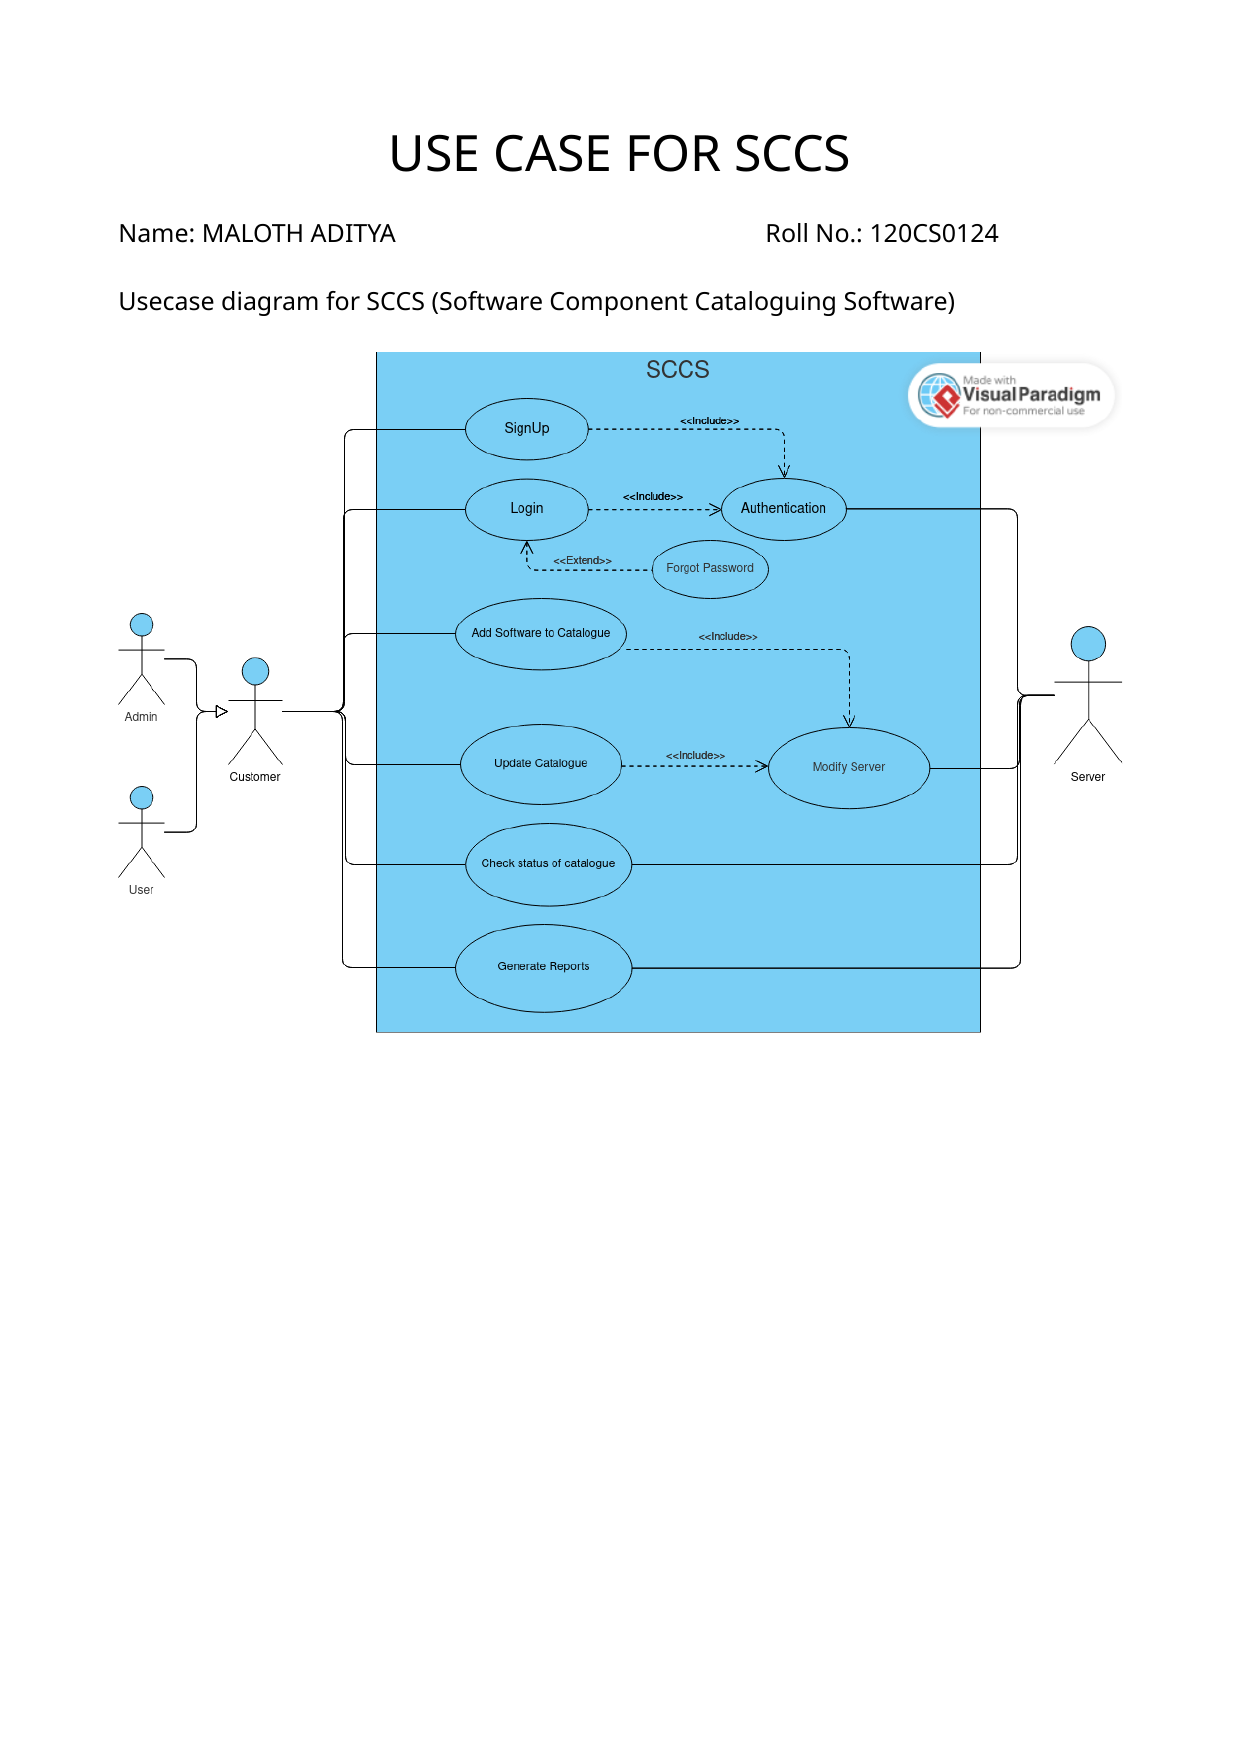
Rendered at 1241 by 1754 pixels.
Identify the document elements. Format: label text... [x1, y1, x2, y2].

picture [118, 352, 1123, 1033]
text Name: MALOTH ADITYA Roll No.: 120CS0124 [118, 216, 1122, 250]
text Usecase diagram for SCCS (Software Component Cataloguing Software) [118, 284, 1122, 318]
